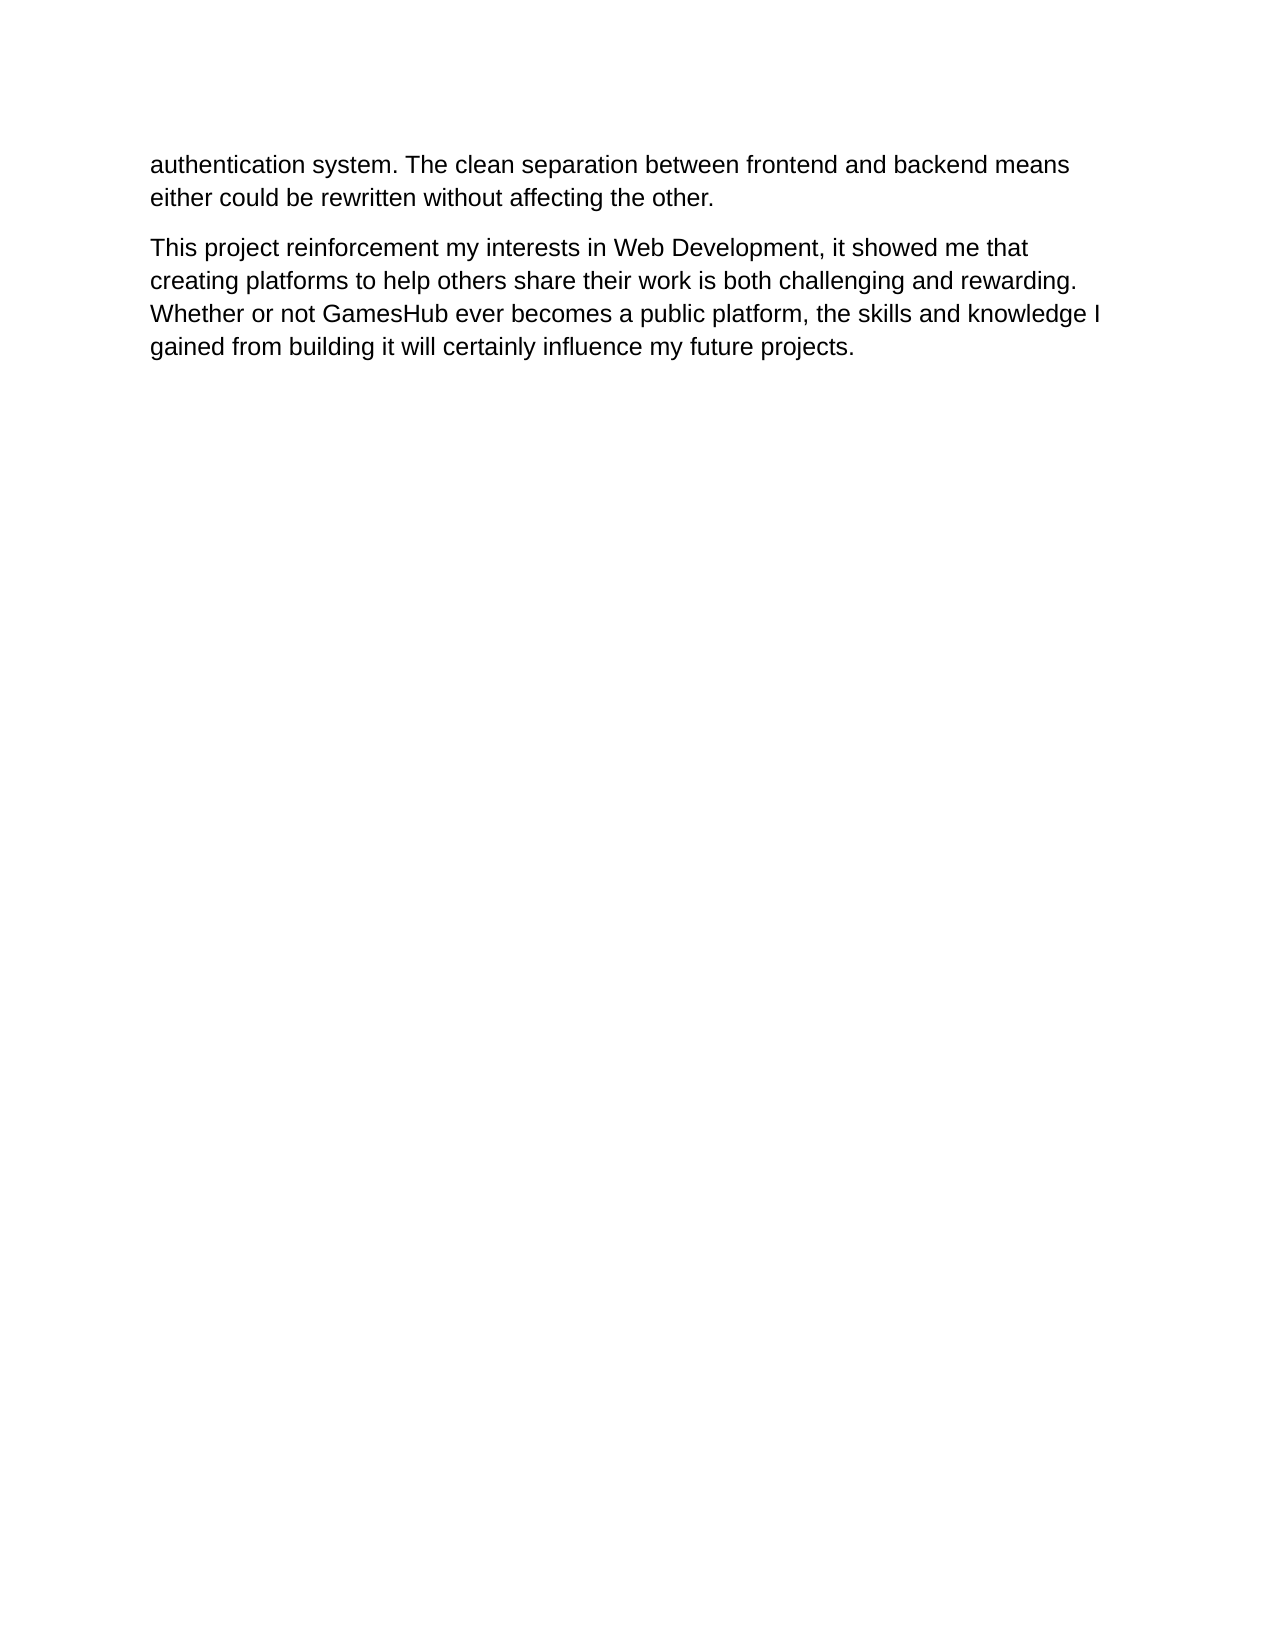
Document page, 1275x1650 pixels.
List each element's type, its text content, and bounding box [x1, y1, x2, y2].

text authentication system. The clean separation between frontend and backend means either could be rewritten without affecting the other. [150, 150, 1125, 212]
text This project reinforcement my interests in Web Development, it showed me that creating platforms to help others share their work is both challenging and rewarding. Whether or not GamesHub ever becomes a public platform, the skills and knowledge I gained from building it will certainly influence my future projects. [150, 233, 1125, 361]
